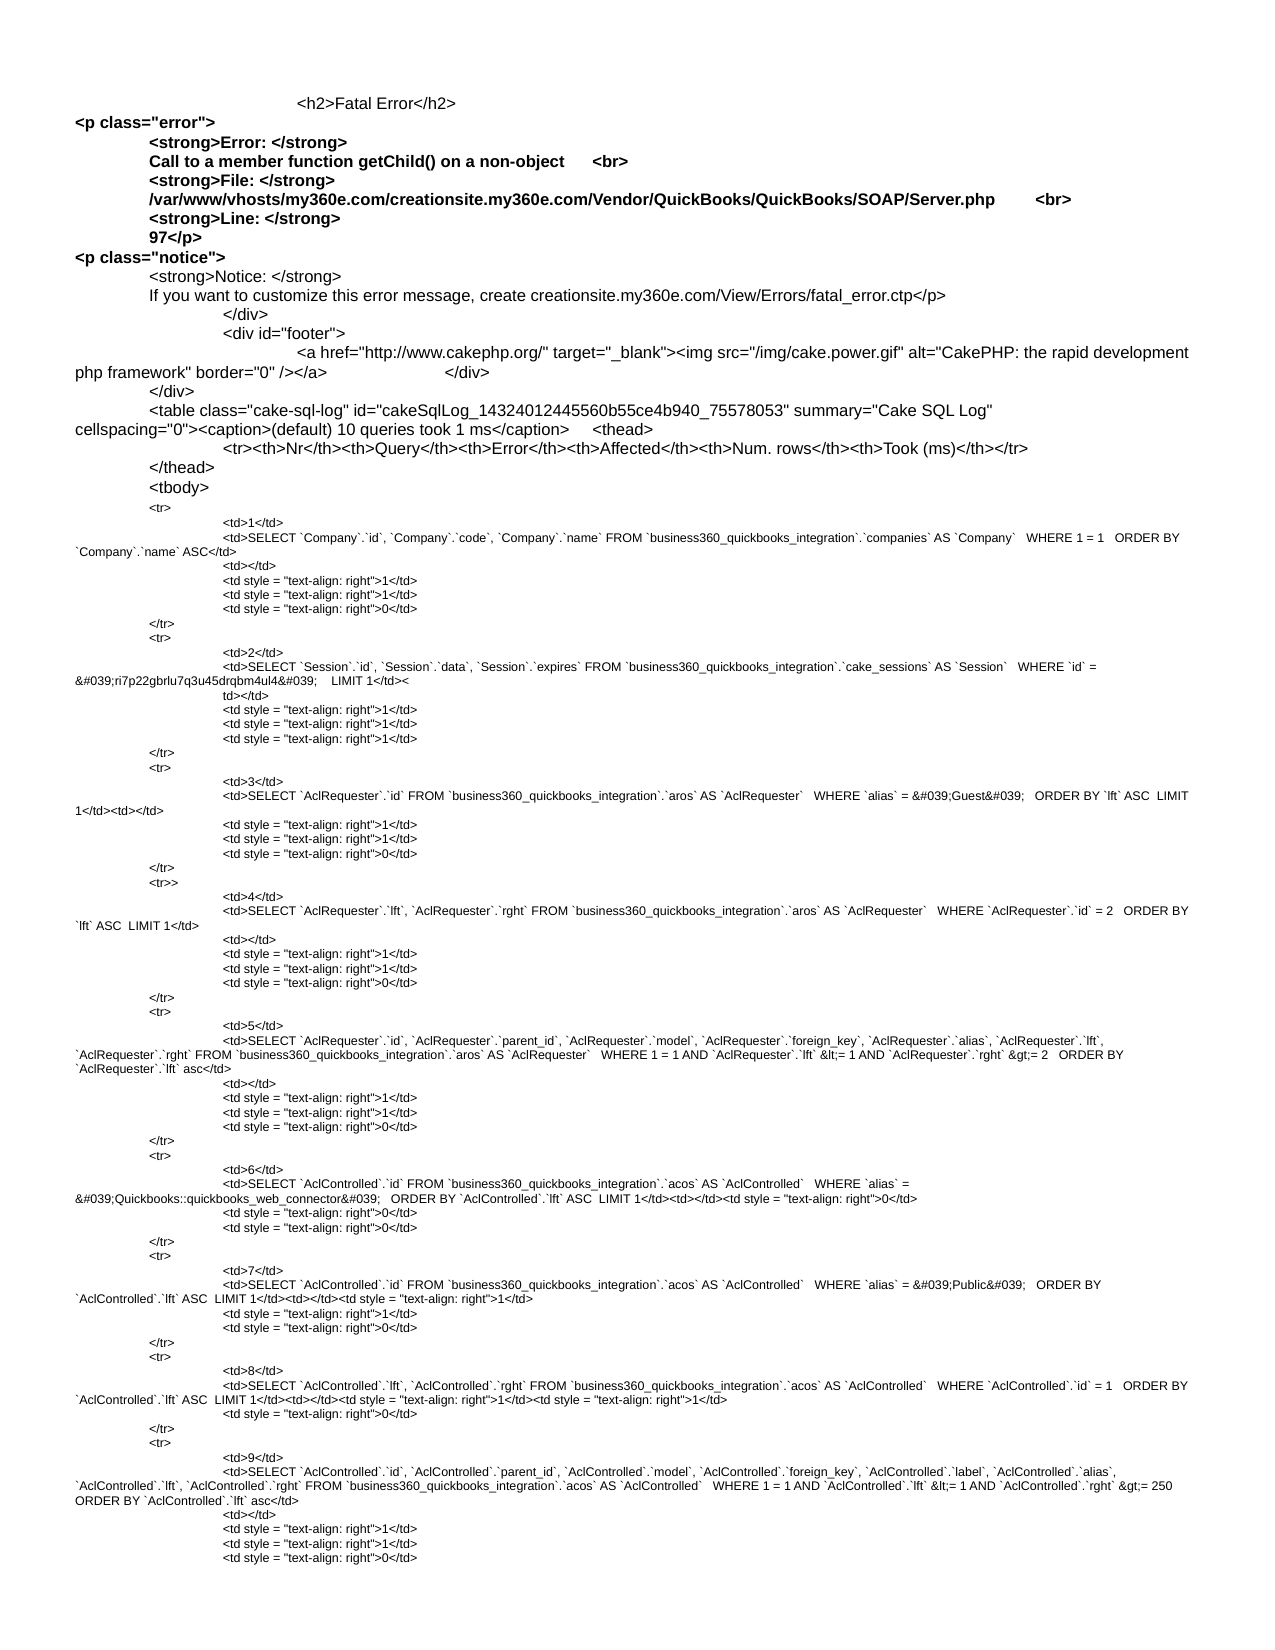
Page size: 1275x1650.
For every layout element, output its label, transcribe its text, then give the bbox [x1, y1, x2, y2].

text <table class="cake-sql-log" id="cakeSqlLog_14324012445560b55ce4b940_75578053" summary="Cake SQL Log" cellspacing="0"><caption>(default) 10 queries took 1 ms</caption> <thead> [75, 401, 1201, 439]
text <p class="error"> [75, 113, 1201, 132]
text <td style = "text-align: right">0</td> [75, 602, 1201, 616]
text <td style = "text-align: right">1</td> [75, 947, 1201, 961]
text <td style = "text-align: right">1</td> [75, 818, 1201, 832]
text <td style = "text-align: right">1</td> [75, 1306, 1201, 1321]
text <tr> [75, 1148, 1201, 1163]
text <strong>Line: </strong> [75, 209, 1201, 228]
text </tr> [75, 1421, 1201, 1436]
text Call to a member function getChild() on a non-object <br> [75, 152, 1201, 171]
text <td>9</td> [75, 1450, 1201, 1464]
text </div> [75, 382, 1201, 401]
text <tr> [75, 1004, 1201, 1019]
text <td style = "text-align: right">1</td> [75, 961, 1201, 976]
text <td style = "text-align: right">1</td> [75, 1522, 1201, 1536]
text <td style = "text-align: right">0</td> [75, 1206, 1201, 1220]
text td></td> [75, 688, 1201, 703]
text </tr> [75, 990, 1201, 1004]
text </div> [75, 305, 1201, 324]
text </thead> [75, 458, 1201, 477]
text <tr> [75, 1349, 1201, 1364]
text <td>4</td> [75, 889, 1201, 904]
text <tr> [75, 497, 1201, 516]
text <td>SELECT `Session`.`id`, `Session`.`data`, `Session`.`expires` FROM `business360_quickbooks_integration`.`cake_sessions` AS `Session` WHERE `id` = &#039;ri7p22gbrlu7q3u45drqbm4ul4&#039; LIMIT 1</td>< [75, 659, 1201, 688]
text <td>3</td> [75, 774, 1201, 789]
text <tbody> [75, 477, 1201, 497]
text <td style = "text-align: right">1</td> [75, 731, 1201, 746]
text <td>SELECT `AclControlled`.`id` FROM `business360_quickbooks_integration`.`acos` AS `AclControlled` WHERE `alias` = &#039;Quickbooks::quickbooks_web_connector&#039; ORDER BY `AclControlled`.`lft` ASC LIMIT 1</td><td></td><td style = "text-align: right">0</td> [75, 1177, 1201, 1206]
text If you want to customize this error message, create creationsite.my360e.com/View/Errors/fatal_error.ctp</p> [75, 286, 1201, 305]
text <td>5</td> [75, 1019, 1201, 1033]
text <td>SELECT `AclControlled`.`id`, `AclControlled`.`parent_id`, `AclControlled`.`model`, `AclControlled`.`foreign_key`, `AclControlled`.`label`, `AclControlled`.`alias`, `AclControlled`.`lft`, `AclControlled`.`rght` FROM `business360_quickbooks_integration`.`acos` AS `AclControlled` WHERE 1 = 1 AND `AclControlled`.`lft` &lt;= 1 AND `AclControlled`.`rght` &gt;= 250 ORDER BY `AclControlled`.`lft` asc</td> [75, 1464, 1201, 1508]
text <td>SELECT `AclRequester`.`id` FROM `business360_quickbooks_integration`.`aros` AS `AclRequester` WHERE `alias` = &#039;Guest&#039; ORDER BY `lft` ASC LIMIT 1</td><td></td> [75, 789, 1201, 818]
text <td></td> [75, 559, 1201, 573]
text <a href="http://www.cakephp.org/" target="_blank"><img src="/img/cake.power.gif" alt="CakePHP: the rapid development php framework" border="0" /></a> </div> [75, 343, 1201, 382]
text <td style = "text-align: right">1</td> [75, 717, 1201, 731]
text <p class="notice"> [75, 247, 1201, 267]
text </tr> [75, 1134, 1201, 1148]
text <td style = "text-align: right">0</td> [75, 846, 1201, 861]
text <td style = "text-align: right">1</td> [75, 832, 1201, 846]
text <td style = "text-align: right">0</td> [75, 1407, 1201, 1421]
text <tr> [75, 1436, 1201, 1450]
text <tr> [75, 760, 1201, 774]
text <td>SELECT `AclRequester`.`lft`, `AclRequester`.`rght` FROM `business360_quickbooks_integration`.`aros` AS `AclRequester` WHERE `AclRequester`.`id` = 2 ORDER BY `lft` ASC LIMIT 1</td> [75, 904, 1201, 933]
text <td></td> [75, 1508, 1201, 1522]
text <tr>> [75, 875, 1201, 889]
text <tr> [75, 1249, 1201, 1263]
text 97</p> [75, 228, 1201, 247]
text <td>SELECT `Company`.`id`, `Company`.`code`, `Company`.`name` FROM `business360_quickbooks_integration`.`companies` AS `Company` WHERE 1 = 1 ORDER BY `Company`.`name` ASC</td> [75, 530, 1201, 559]
text <td>2</td> [75, 645, 1201, 659]
text <td style = "text-align: right">0</td> [75, 1119, 1201, 1134]
text <td>8</td> [75, 1364, 1201, 1378]
text <td style = "text-align: right">1</td> [75, 573, 1201, 588]
text <td></td> [75, 933, 1201, 947]
text <td>SELECT `AclControlled`.`id` FROM `business360_quickbooks_integration`.`acos` AS `AclControlled` WHERE `alias` = &#039;Public&#039; ORDER BY `AclControlled`.`lft` ASC LIMIT 1</td><td></td><td style = "text-align: right">1</td> [75, 1278, 1201, 1306]
text <div id="footer"> [75, 324, 1201, 343]
text </tr> [75, 1335, 1201, 1349]
text <strong>Notice: </strong> [75, 267, 1201, 286]
text <td style = "text-align: right">0</td> [75, 976, 1201, 990]
text <strong>Error: </strong> [75, 132, 1201, 152]
text </tr> [75, 1234, 1201, 1249]
text <td style = "text-align: right">1</td> [75, 1536, 1201, 1551]
text <td></td> [75, 1076, 1201, 1091]
text <td>SELECT `AclRequester`.`id`, `AclRequester`.`parent_id`, `AclRequester`.`model`, `AclRequester`.`foreign_key`, `AclRequester`.`alias`, `AclRequester`.`lft`, `AclRequester`.`rght` FROM `business360_quickbooks_integration`.`aros` AS `AclRequester` WHERE 1 = 1 AND `AclRequester`.`lft` &lt;= 1 AND `AclRequester`.`rght` &gt;= 2 ORDER BY `AclRequester`.`lft` asc</td> [75, 1033, 1201, 1076]
text <td>1</td> [75, 516, 1201, 530]
text <strong>File: </strong> [75, 171, 1201, 190]
text <td>6</td> [75, 1163, 1201, 1177]
text <td>7</td> [75, 1263, 1201, 1278]
text <td style = "text-align: right">1</td> [75, 1091, 1201, 1105]
text </tr> [75, 746, 1201, 760]
text <td style = "text-align: right">1</td> [75, 588, 1201, 602]
text <tr> [75, 631, 1201, 645]
text /var/www/vhosts/my360e.com/creationsite.my360e.com/Vendor/QuickBooks/QuickBooks/SOAP/Server.php <br> [75, 190, 1201, 209]
text </tr> [75, 616, 1201, 631]
text <td style = "text-align: right">0</td> [75, 1321, 1201, 1335]
text <tr><th>Nr</th><th>Query</th><th>Error</th><th>Affected</th><th>Num. rows</th><th>Took (ms)</th></tr> [75, 439, 1201, 458]
text <td>SELECT `AclControlled`.`lft`, `AclControlled`.`rght` FROM `business360_quickbooks_integration`.`acos` AS `AclControlled` WHERE `AclControlled`.`id` = 1 ORDER BY `AclControlled`.`lft` ASC LIMIT 1</td><td></td><td style = "text-align: right">1</td><td style = "text-align: right">1</td> [75, 1378, 1201, 1407]
text <h2>Fatal Error</h2> [75, 94, 1201, 113]
text <td style = "text-align: right">1</td> [75, 703, 1201, 717]
text <td style = "text-align: right">1</td> [75, 1105, 1201, 1119]
text <td style = "text-align: right">0</td> [75, 1551, 1201, 1565]
text <td style = "text-align: right">0</td> [75, 1220, 1201, 1234]
text </tr> [75, 861, 1201, 875]
